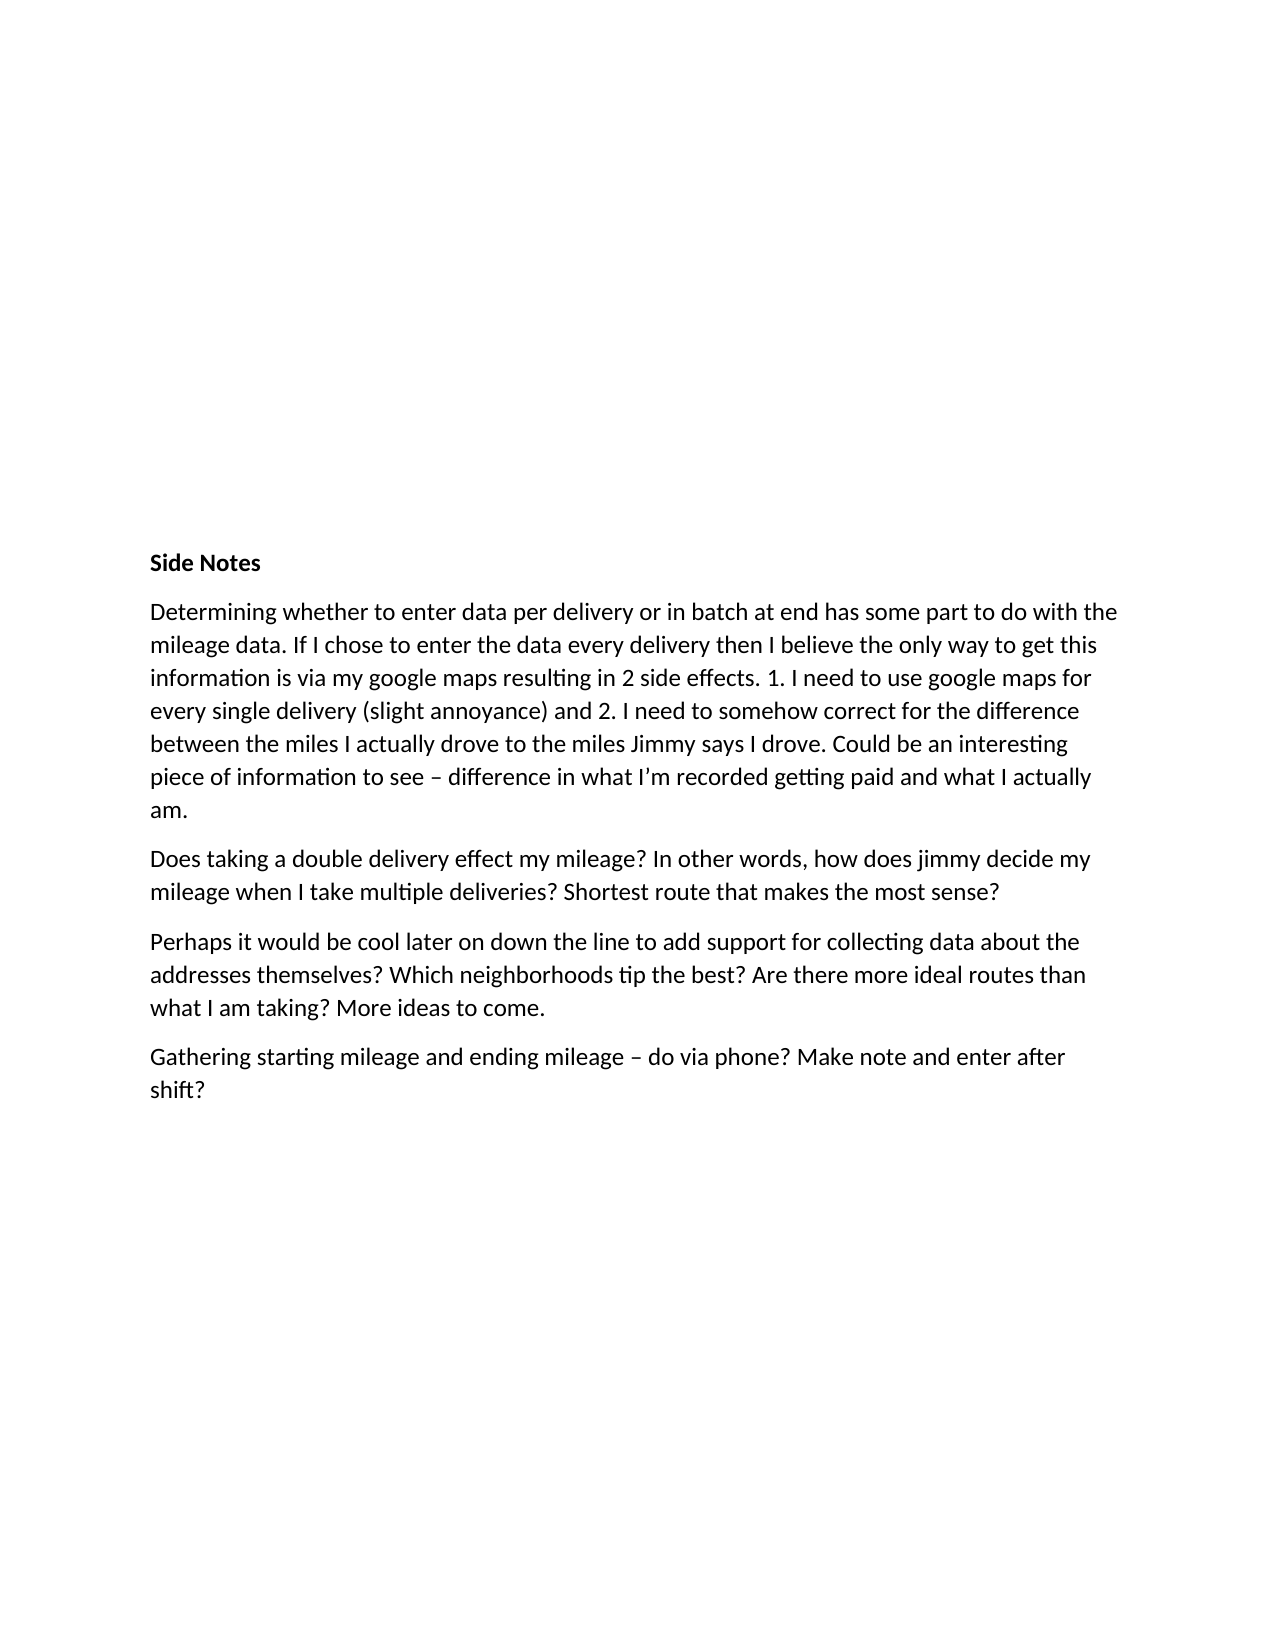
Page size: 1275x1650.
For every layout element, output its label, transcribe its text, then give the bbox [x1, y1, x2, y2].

text Side Notes [150, 547, 1125, 577]
text Determining whether to enter data per delivery or in batch at end has some part to do with the mileage data. If I chose to enter the data every delivery then I believe the only way to get this information is via my google maps resulting in 2 side effects. 1. I need to use google maps for every single delivery (slight annoyance) and 2. I need to somehow correct for the difference between the miles I actually drove to the miles Jimmy says I drove. Could be an interesting piece of information to see – difference in what I’m recorded getting paid and what I actually am. [150, 596, 1125, 824]
text Does taking a double delivery effect my mileage? In other words, how does jimmy decide my mileage when I take multiple deliveries? Shortest route that makes the most sense? [150, 843, 1125, 907]
text Gathering starting mileage and ending mileage – do via phone? Make note and enter after shift? [150, 1041, 1125, 1105]
text Perhaps it would be cool later on down the line to add support for collecting data about the addresses themselves? Which neighborhoods tip the best? Are there more ideal routes than what I am taking? More ideas to come. [150, 926, 1125, 1022]
